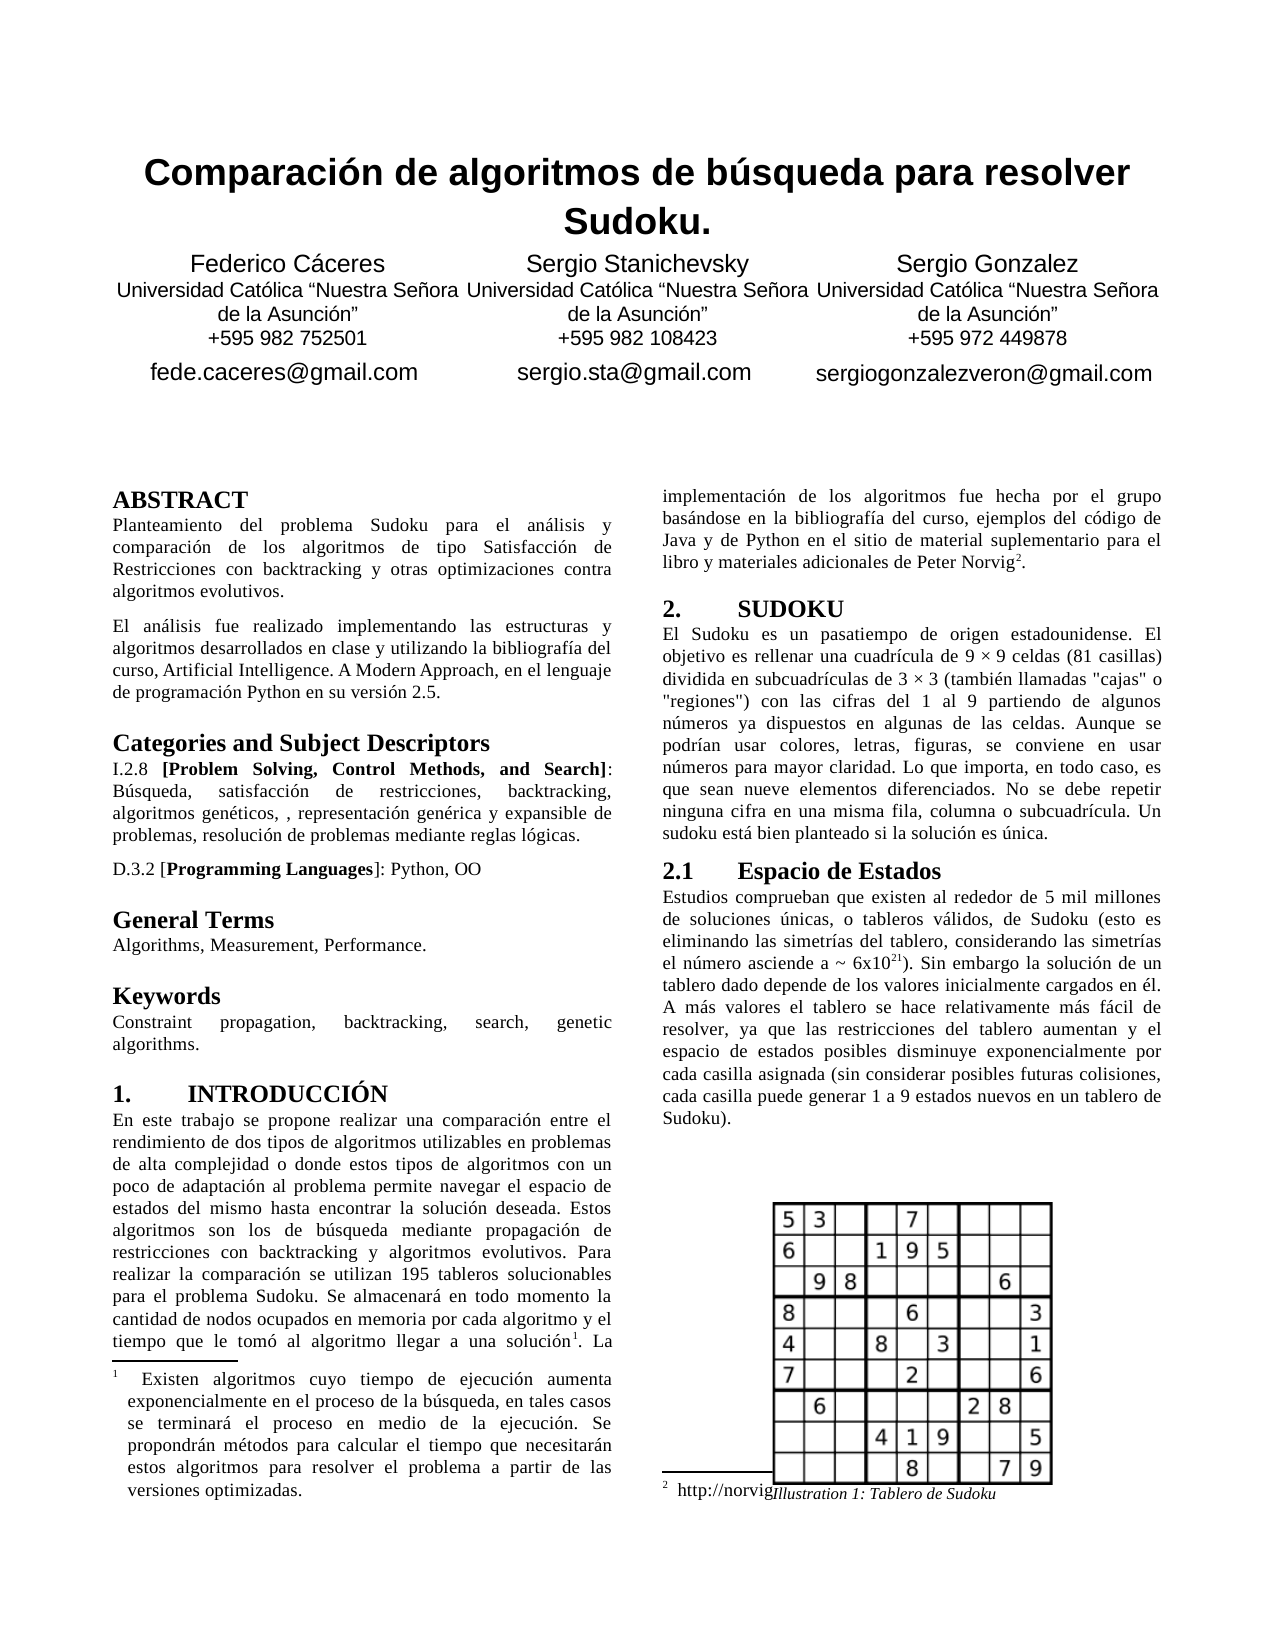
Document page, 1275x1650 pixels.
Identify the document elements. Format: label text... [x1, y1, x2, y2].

text Sergio Stanichevsky [462, 248, 812, 278]
text http://norvig.com/ [662, 1478, 772, 1500]
title Comparación de algoritmos de búsqueda para resolver [112, 150, 1162, 193]
text sergiogonzalezveron@gmail.com [812, 358, 1162, 387]
text En este trabajo se propone realizar una comparación entre el rendimiento de dos tipos de algoritmos utilizables en problemas de alta complejidad o donde estos tipos de algoritmos con un poco de adaptación al problema permite navegar el espacio de estados del mismo hasta encontrar la solución deseada. Estos algoritmos son los de búsqueda mediante propagación de restricciones con backtracking y algoritmos evolutivos. Para realizar la comparación se utilizan 195 tableros solucionables para el problema Sudoku. Se almacenará en todo momento la cantidad de nodos ocupados en memoria por cada algoritmo y el tiempo que le tomó al algoritmo llegar a una solución. La implementación de los algoritmos fue hecha por el grupo basándose en la bibliografía del curso, ejemplos del código de Java y de Python en el sitio de material suplementario para el libro y materiales adicionales de Peter Norvig. [112, 1108, 613, 1351]
subtitle INTRODUCCIÓN [112, 1079, 613, 1108]
text Universidad Católica “Nuestra Señora de la Asunción” +595 972 449878 [812, 278, 1162, 350]
text Universidad Católica “Nuestra Señora de la Asunción” +595 982 752501 [112, 278, 462, 350]
subtitle Espacio de Estados [662, 856, 1162, 885]
text Keywords [112, 981, 613, 1010]
title Sudoku. [112, 199, 1162, 242]
subtitle SUDOKU [662, 594, 1162, 623]
text sergio.sta@gmail.com [462, 358, 812, 386]
text Universidad Católica “Nuestra Señora de la Asunción” +595 982 108423 [462, 278, 812, 350]
text Federico Cáceres [112, 248, 462, 278]
text D.3.2 [Programming Languages]: Python, OO [112, 858, 613, 880]
text Existen algoritmos cuyo tiempo de ejecución aumenta exponencialmente en el proceso de la búsqueda, en tales casos se terminará el proceso en medio de la ejecución. Se propondrán métodos para calcular el tiempo que necesitarán estos algoritmos para resolver el problema a partir de las versiones optimizadas. [112, 1367, 613, 1500]
text Constraint propagation, backtracking, search, genetic algorithms. [112, 1010, 613, 1054]
text http://norvig.com/ [1053, 1478, 1162, 1500]
text En este trabajo se propone realizar una comparación entre el rendimiento de dos tipos de algoritmos utilizables en problemas de alta complejidad o donde estos tipos de algoritmos con un poco de adaptación al problema permite navegar el espacio de estados del mismo hasta encontrar la solución deseada. Estos algoritmos son los de búsqueda mediante propagación de restricciones con backtracking y algoritmos evolutivos. Para realizar la comparación se utilizan 195 tableros solucionables para el problema Sudoku. Se almacenará en todo momento la cantidad de nodos ocupados en memoria por cada algoritmo y el tiempo que le tomó al algoritmo llegar a una solución. La implementación de los algoritmos fue hecha por el grupo basándose en la bibliografía del curso, ejemplos del código de Java y de Python en el sitio de material suplementario para el libro y materiales adicionales de Peter Norvig. [662, 484, 1162, 573]
text Algorithms, Measurement, Performance. [112, 934, 613, 956]
text Illustration 1: Tablero de Sudoku [772, 1485, 1053, 1503]
text Categories and Subject Descriptors [112, 728, 613, 757]
text I.2.8 [Problem Solving, Control Methods, and Search]: Búsqueda, satisfacción de restricciones, backtracking, algoritmos genéticos, , representación genérica y expansible de problemas, resolución de problemas mediante reglas lógicas. [112, 757, 613, 845]
text El análisis fue realizado implementando las estructuras y algoritmos desarrollados en clase y utilizando la bibliografía del curso, Artificial Intelligence. A Modern Approach, en el lenguaje de programación Python en su versión 2.5. [112, 614, 613, 703]
text ABSTRACT [112, 484, 613, 514]
text El Sudoku es un pasatiempo de origen estadounidense. El objetivo es rellenar una cuadrícula de 9 × 9 celdas (81 casillas) dividida en subcuadrículas de 3 × 3 (también llamadas "cajas" o "regiones") con las cifras del 1 al 9 partiendo de algunos números ya dispuestos en algunas de las celdas. Aunque se podrían usar colores, letras, figuras, se conviene en usar números para mayor claridad. Lo que importa, en todo caso, es que sean nueve elementos diferenciados. No se debe repetir ninguna cifra en una misma fila, columna o subcuadrícula. Un sudoku está bien planteado si la solución es única. [662, 623, 1162, 844]
text fede.caceres@gmail.com [112, 358, 462, 386]
picture [772, 1202, 1053, 1485]
text Planteamiento del problema Sudoku para el análisis y comparación de los algoritmos de tipo Satisfacción de Restricciones con backtracking y otras optimizaciones contra algoritmos evolutivos. [112, 514, 613, 602]
text Estudios comprueban que existen al rededor de 5 mil millones de soluciones únicas, o tableros válidos, de Sudoku (esto es eliminando las simetrías del tablero, considerando las simetrías el número asciende a ~ 6x1021). Sin embargo la solución de un tablero dado depende de los valores inicialmente cargados en él. A más valores el tablero se hace relativamente más fácil de resolver, ya que las restricciones del tablero aumentan y el espacio de estados posibles disminuye exponencialmente por cada casilla asignada (sin considerar posibles futuras colisiones, cada casilla puede generar 1 a 9 estados nuevos en un tablero de Sudoku). [662, 885, 1162, 1128]
text General Terms [112, 905, 613, 934]
text Sergio Gonzalez [812, 248, 1162, 278]
